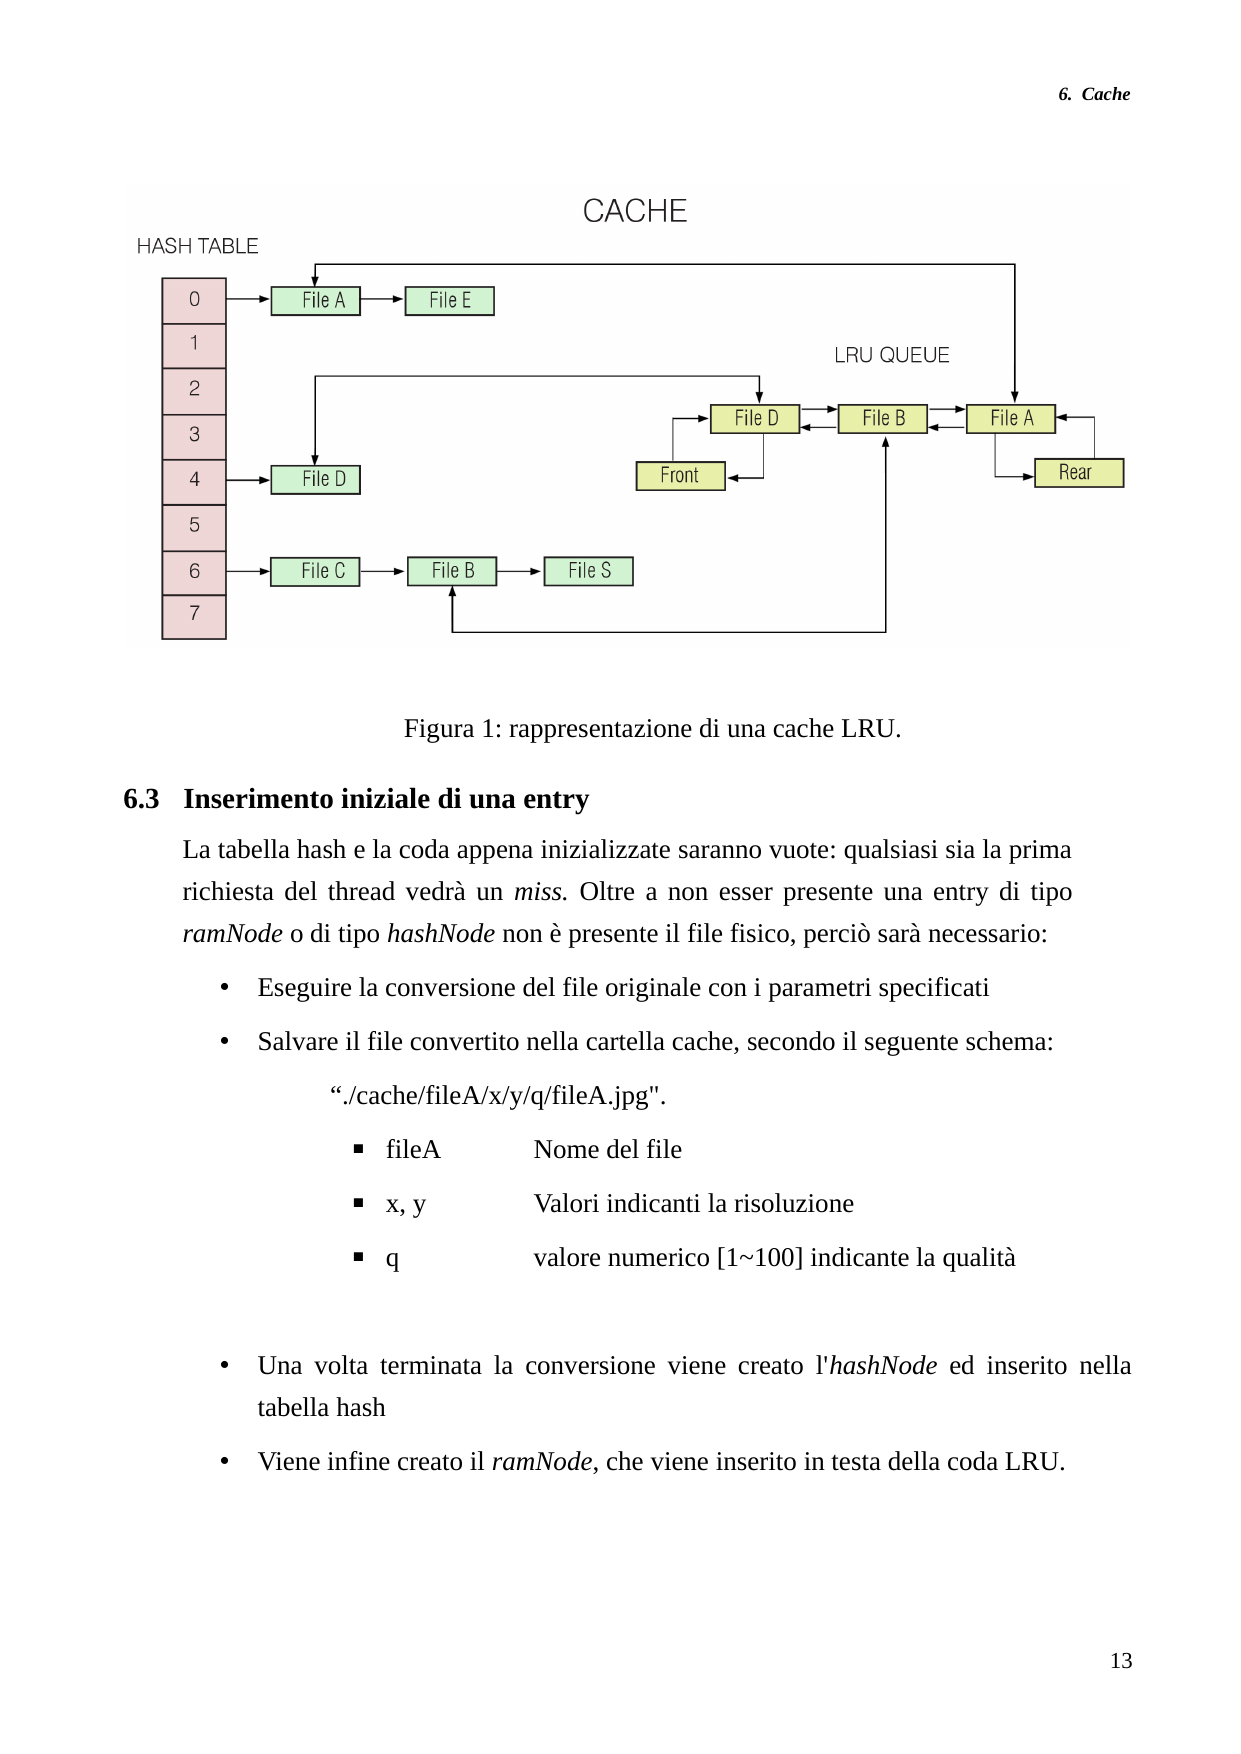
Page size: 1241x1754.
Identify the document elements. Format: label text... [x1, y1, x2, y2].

subtitle Inserimento iniziale di una entry [123, 781, 1132, 815]
text “./cache/fileA/x/y/q/fileA.jpg". [182, 1079, 1073, 1110]
list q valore numerico [1~100] indicante la qualità [348, 1241, 1132, 1272]
picture [125, 183, 1130, 648]
list Salvare il file convertito nella cartella cache, secondo il seguente schema: [220, 1025, 1132, 1056]
list fileA Nome del file [348, 1133, 1132, 1164]
list Viene infine creato il ramNode, che viene inserito in testa della coda LRU. [220, 1445, 1132, 1476]
text Figura 1: rappresentazione di una cache LRU. [182, 712, 1073, 743]
text La tabella hash e la coda appena inizializzate saranno vuote: qualsiasi sia la prima richiesta del thread vedrà un miss. Oltre a non esser presente una entry di tipo ramNode o di tipo hashNode non è presente il file fisico, perciò sarà necessario: [182, 833, 1073, 948]
list Eseguire la conversione del file originale con i parametri specificati [220, 971, 1132, 1002]
list Una volta terminata la conversione viene creato l'hashNode ed inserito nella tabella hash [220, 1349, 1132, 1422]
list x, y Valori indicanti la risoluzione [348, 1187, 1132, 1218]
